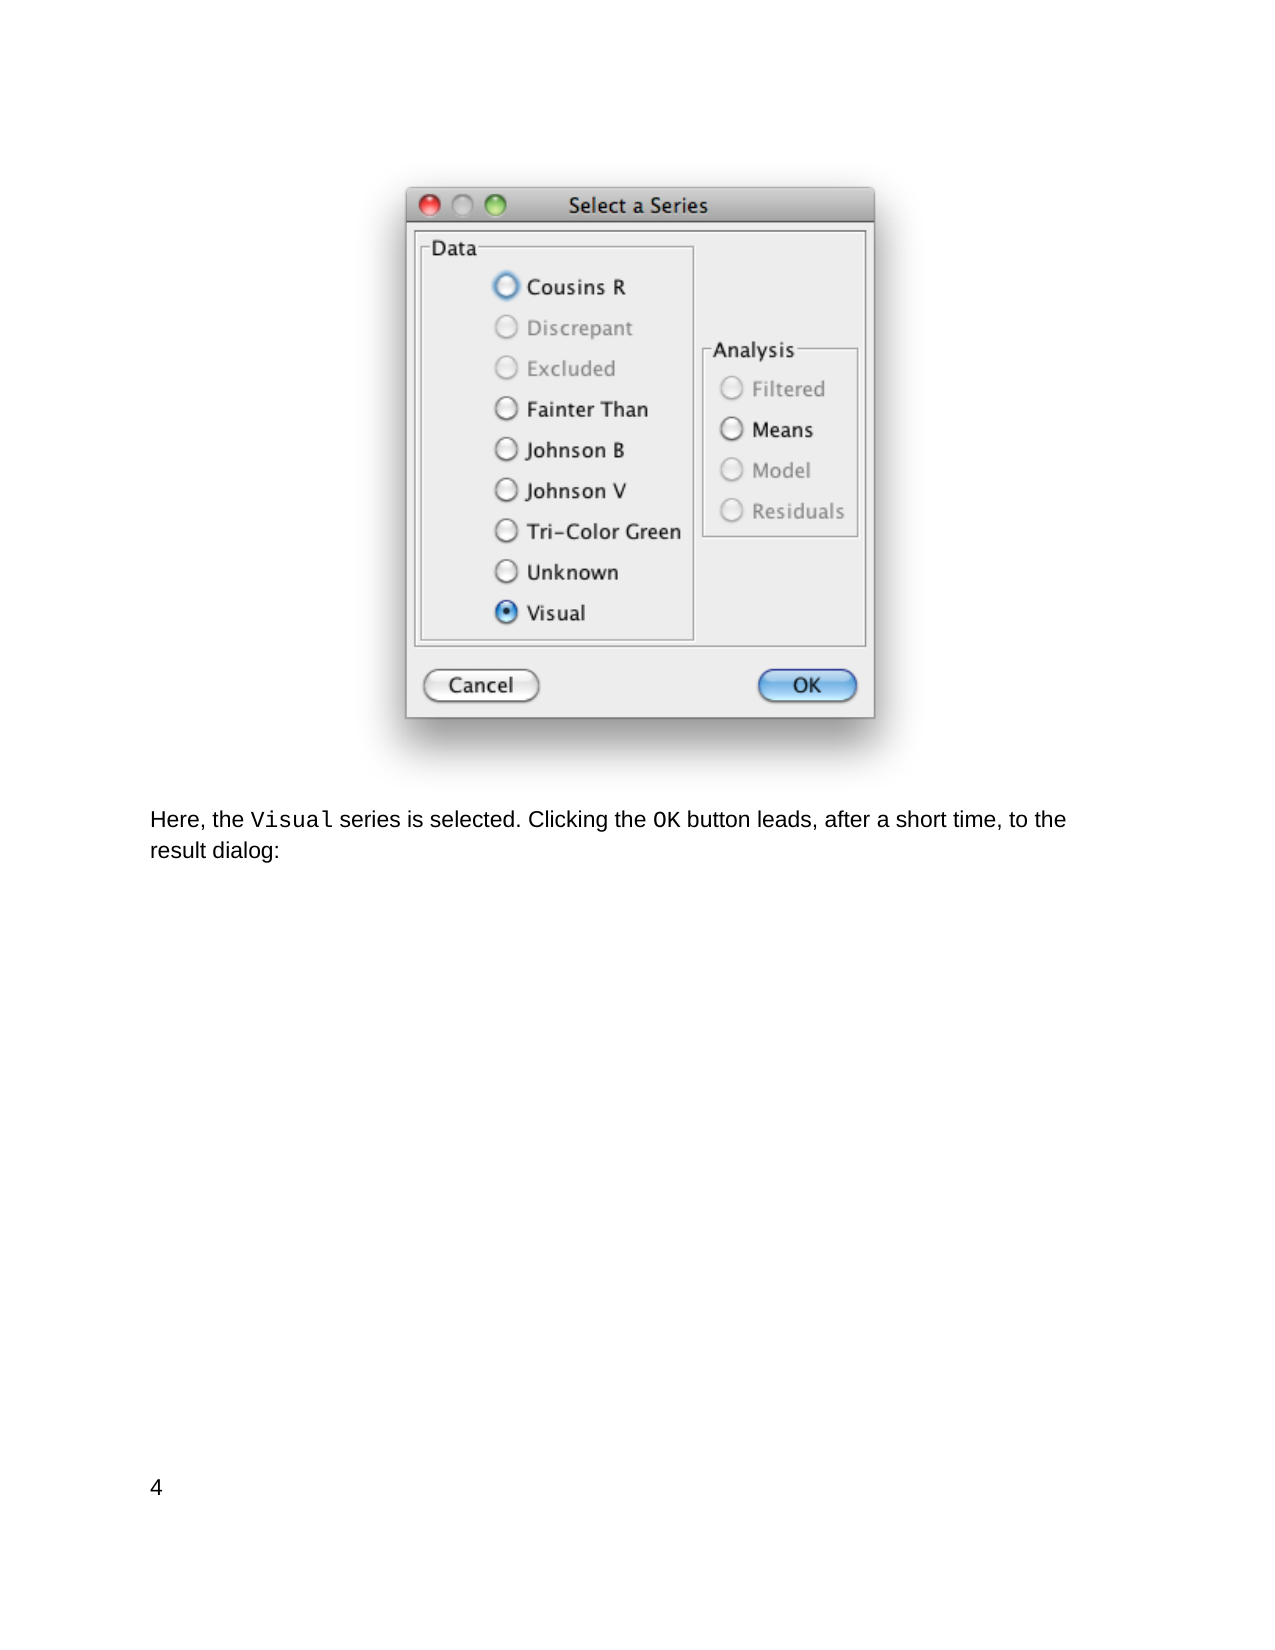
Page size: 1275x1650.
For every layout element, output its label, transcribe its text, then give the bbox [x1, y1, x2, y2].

picture [344, 150, 937, 804]
text Here, the Visual series is selected. Clicking the OK button leads, after a short time, to the result dialog: [150, 807, 1125, 864]
